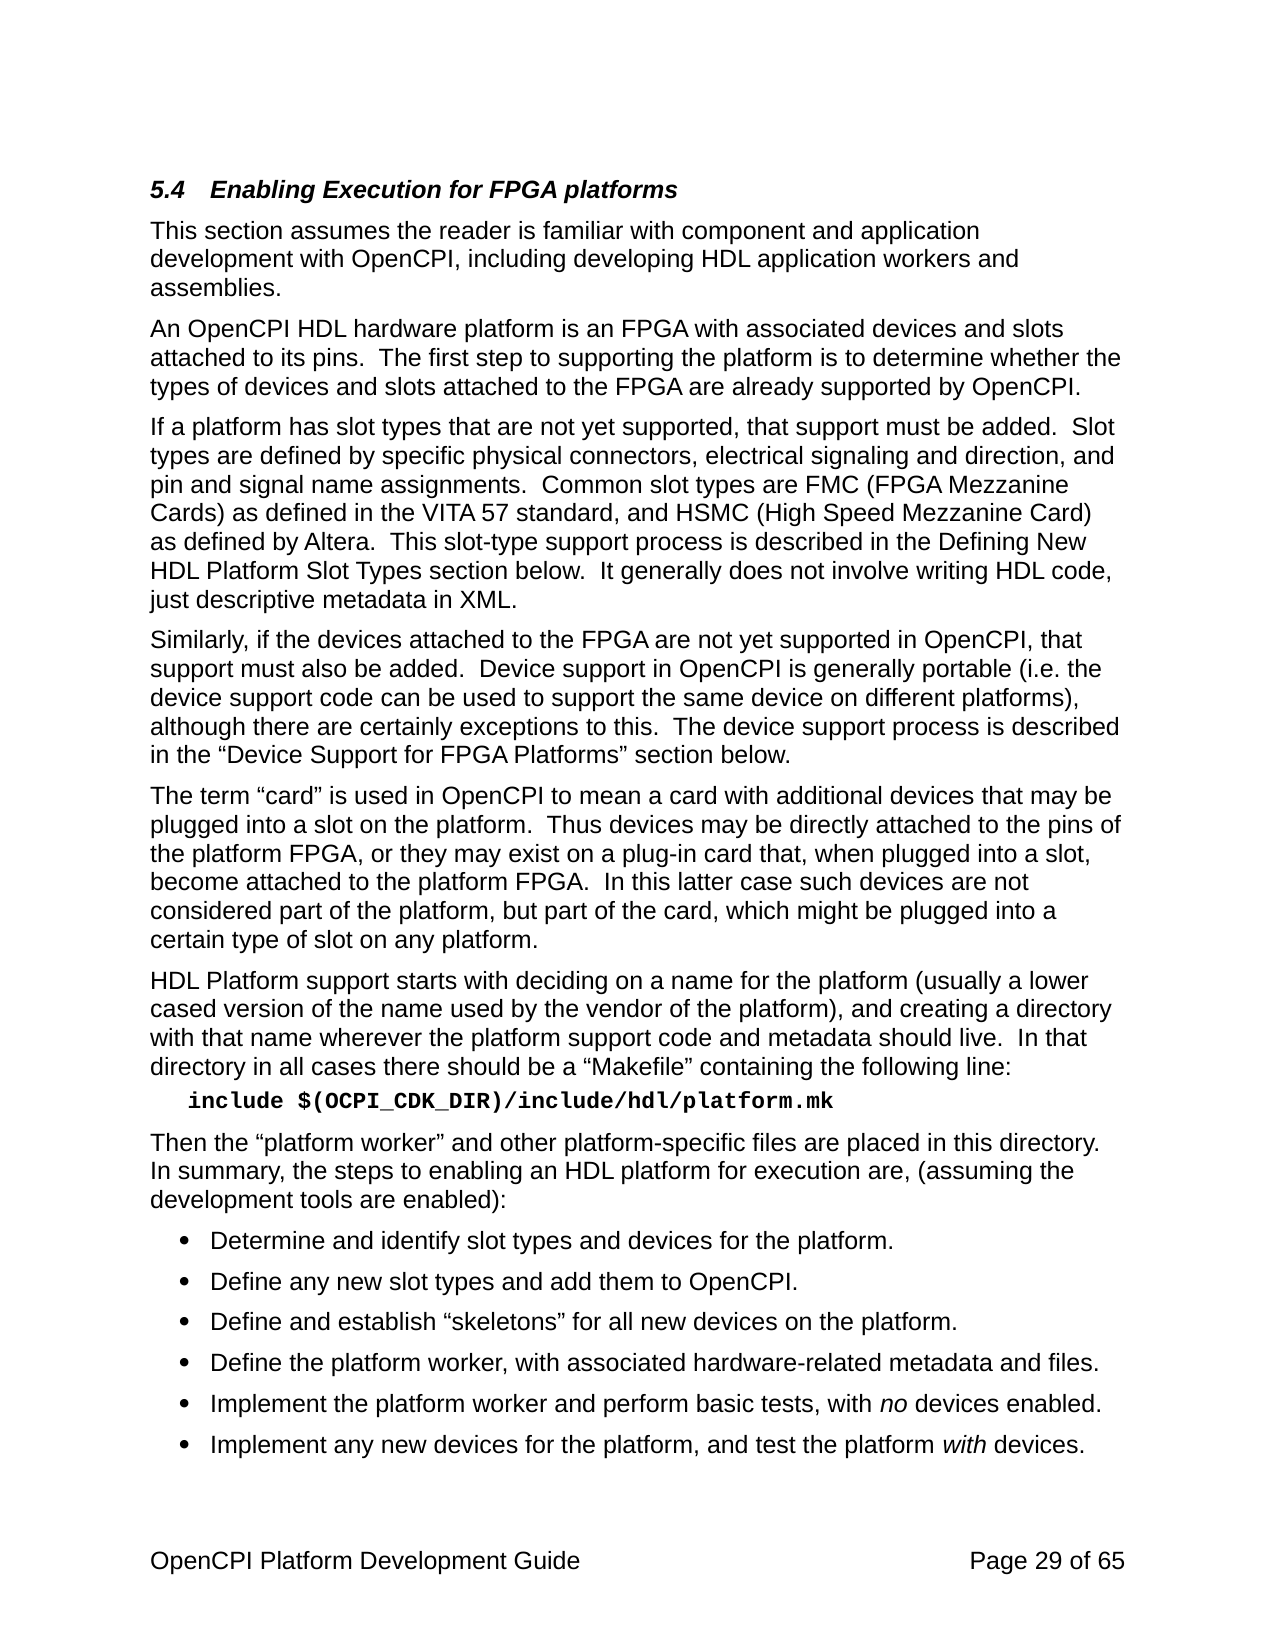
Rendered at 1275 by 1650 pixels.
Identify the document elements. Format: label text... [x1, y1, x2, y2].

text Similarly, if the devices attached to the FPGA are not yet supported in OpenCPI, that support must also be added. Device support in OpenCPI is generally portable (i.e. the device support code can be used to support the same device on different platforms), although there are certainly exceptions to this. The device support process is described in the “Device Support for FPGA Platforms” section below. [150, 625, 1125, 769]
text Then the “platform worker” and other platform-specific files are placed in this directory. In summary, the steps to enabling an HDL platform for execution are, (assuming the development tools are enabled): [150, 1127, 1125, 1214]
text If a platform has slot types that are not yet supported, that support must be added. Slot types are defined by specific physical connectors, electrical signaling and direction, and pin and signal name assignments. Common slot types are FMC (FPGA Mezzanine Cards) as defined in the VITA 57 standard, and HSMC (High Speed Mezzanine Card) as defined by Altera. This slot-type support process is described in the Defining New HDL Platform Slot Types section below. It generally does not involve writing HDL code, just descriptive metadata in XML. [150, 412, 1125, 613]
list Implement any new devices for the platform, and test the platform with devices. [180, 1430, 1125, 1459]
text This section assumes the reader is familiar with component and application development with OpenCPI, including developing HDL application workers and assemblies. [150, 216, 1125, 302]
list Determine and identify slot types and devices for the platform. [180, 1226, 1125, 1254]
text HDL Platform support starts with deciding on a name for the platform (usually a lower cased version of the name used by the vendor of the platform), and creating a directory with that name wherever the platform support code and metadata should live. In that directory in all cases there should be a “Makefile” containing the following line: [150, 966, 1125, 1081]
text The term “card” is used in OpenCPI to mean a card with additional devices that may be plugged into a slot on the platform. Thus devices may be directly attached to the pins of the platform FPGA, or they may exist on a plug-in card that, when plugged into a slot, become attached to the platform FPGA. In this latter case such devices are not considered part of the platform, but part of the card, which might be plugged into a certain type of slot on any platform. [150, 781, 1125, 954]
list Implement the platform worker and perform basic tests, with no devices enabled. [180, 1389, 1125, 1418]
list Define any new slot types and add them to OpenCPI. [180, 1267, 1125, 1295]
text include $(OCPI_CDK_DIR)/include/hdl/platform.mk [187, 1089, 1125, 1116]
list Define and establish “skeletons” for all new devices on the platform. [180, 1307, 1125, 1336]
list Define the platform worker, with associated hardware-related metadata and files. [180, 1348, 1125, 1377]
text An OpenCPI HDL hardware platform is an FPGA with associated devices and slots attached to its pins. The first step to supporting the platform is to determine whether the types of devices and slots attached to the FPGA are already supported by OpenCPI. [150, 314, 1125, 400]
subtitle Enabling Execution for FPGA platforms [150, 175, 1125, 204]
